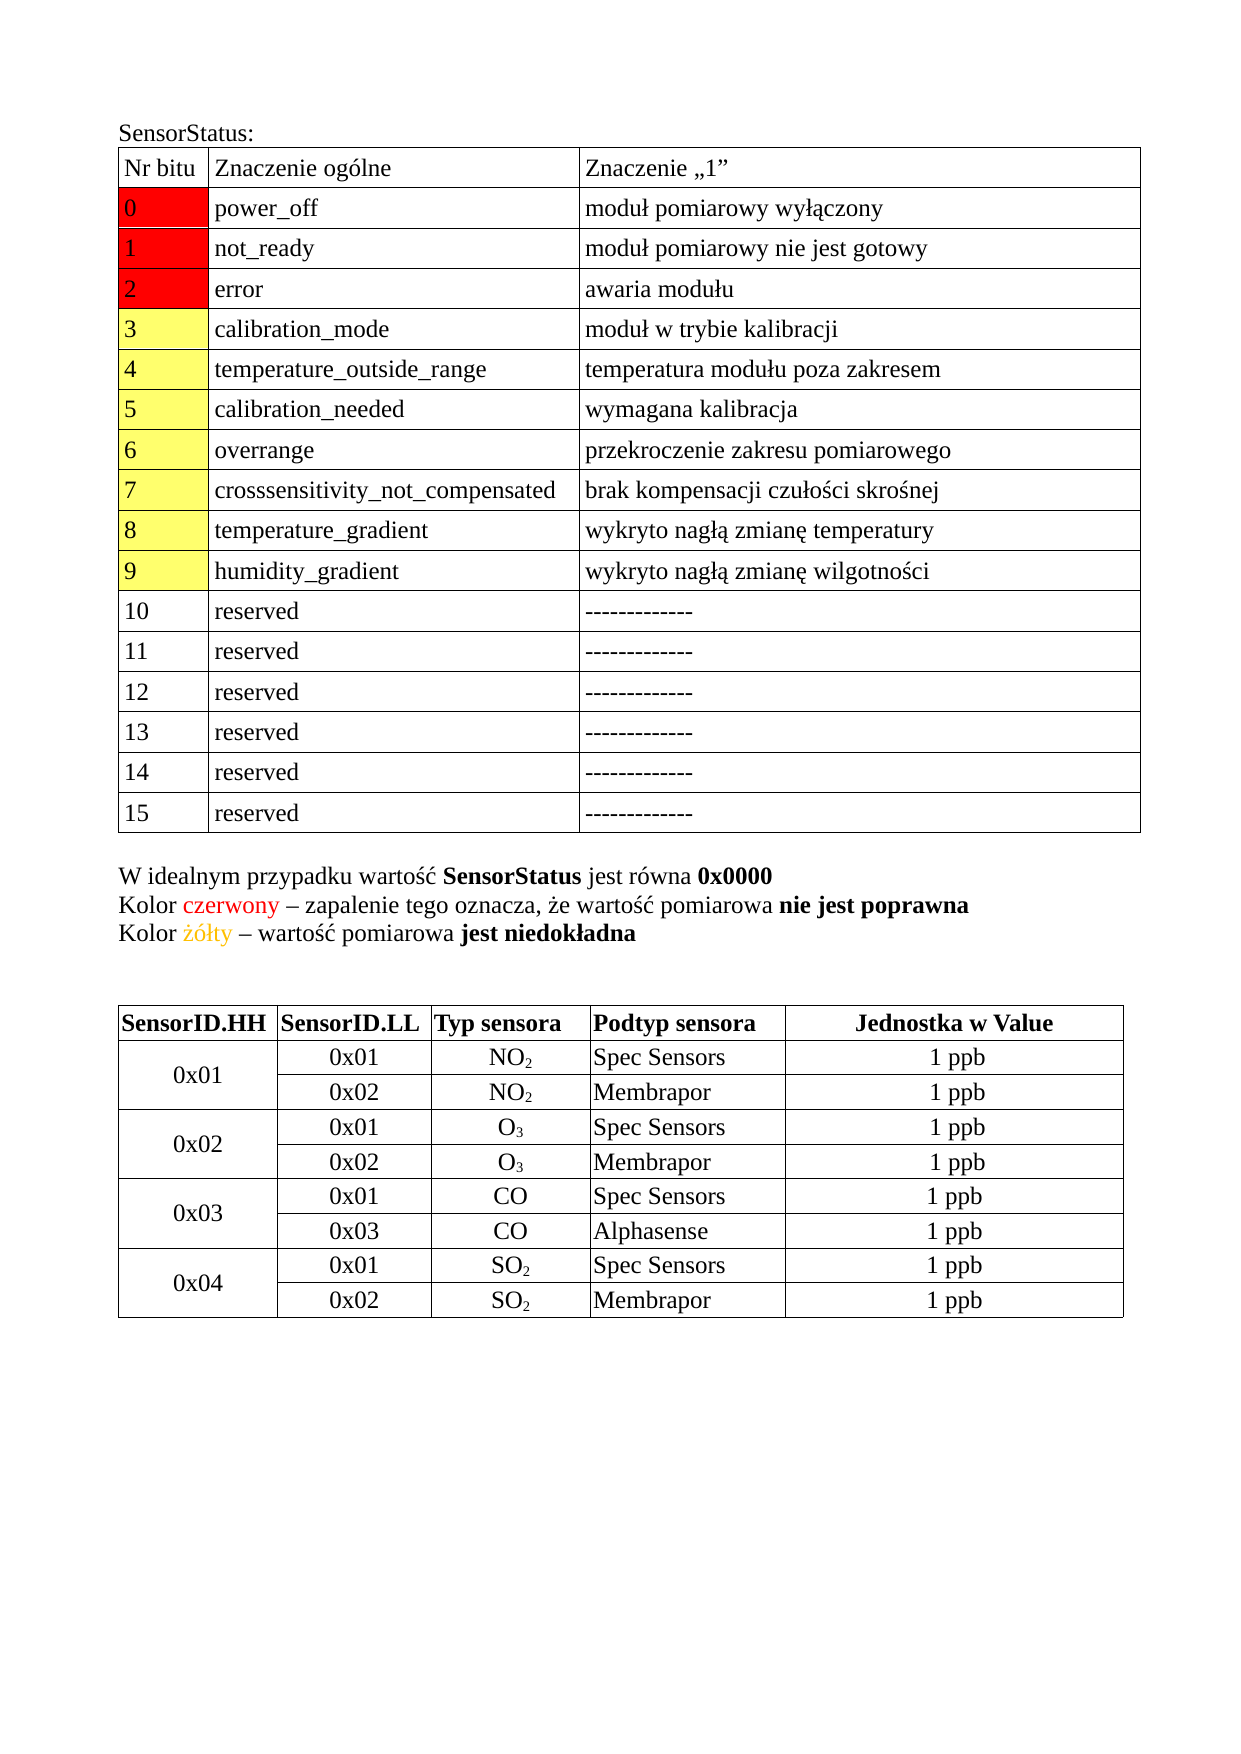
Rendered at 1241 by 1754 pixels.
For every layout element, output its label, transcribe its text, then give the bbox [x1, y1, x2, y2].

table_cell 8 [119, 511, 208, 550]
table_cell overrange [209, 430, 579, 469]
table_cell ------------- [580, 753, 1140, 792]
table_cell moduł pomiarowy nie jest gotowy [580, 229, 1140, 268]
table_cell 0x01 [278, 1041, 431, 1074]
table_cell 0x03 [278, 1214, 431, 1248]
table_cell 0x01 [278, 1249, 431, 1282]
table_header Znaczenie ogólne [209, 148, 579, 187]
table_cell 9 [119, 551, 208, 590]
table_cell reserved [209, 632, 579, 671]
table_cell Membrapor [591, 1075, 785, 1109]
table_cell 0x01 [278, 1179, 431, 1213]
table_cell calibration_needed [209, 390, 579, 429]
table_cell 0 [119, 188, 208, 227]
table_cell SO2 [432, 1283, 590, 1317]
table_cell wykryto nagłą zmianę temperatury [580, 511, 1140, 550]
table_cell wymagana kalibracja [580, 390, 1140, 429]
table_cell ------------- [580, 793, 1140, 832]
table_header Podtyp sensora [591, 1006, 785, 1039]
table_cell 0x02 [278, 1145, 431, 1178]
table_cell awaria modułu [580, 269, 1140, 308]
table_cell 0x04 [119, 1249, 277, 1317]
table_cell 1 ppb [786, 1214, 1123, 1248]
table_cell reserved [209, 793, 579, 832]
table_cell ------------- [580, 712, 1140, 752]
table_cell przekroczenie zakresu pomiarowego [580, 430, 1140, 469]
table_cell calibration_mode [209, 309, 579, 348]
table_cell moduł w trybie kalibracji [580, 309, 1140, 348]
table_cell humidity_gradient [209, 551, 579, 590]
table_cell 6 [119, 430, 208, 469]
table_cell 11 [119, 632, 208, 671]
table_cell 0x02 [278, 1283, 431, 1317]
text SensorStatus: [118, 118, 1122, 147]
table_cell Spec Sensors [591, 1179, 785, 1213]
table_cell power_off [209, 188, 579, 227]
text Kolor czerwony – zapalenie tego oznacza, że wartość pomiarowa nie jest poprawna [118, 890, 1122, 918]
table_cell temperature_outside_range [209, 350, 579, 389]
table_cell NO2 [432, 1041, 590, 1074]
table_cell reserved [209, 753, 579, 792]
table_header Nr bitu [119, 148, 208, 187]
table_cell temperatura modułu poza zakresem [580, 350, 1140, 389]
table_cell 0x01 [119, 1041, 277, 1109]
table_cell 12 [119, 672, 208, 711]
table_cell Spec Sensors [591, 1041, 785, 1074]
table_cell 2 [119, 269, 208, 308]
table_cell CO [432, 1214, 590, 1248]
table_cell moduł pomiarowy wyłączony [580, 188, 1140, 227]
table_cell 0x03 [119, 1179, 277, 1248]
table_header Typ sensora [432, 1006, 590, 1039]
table_cell 1 ppb [786, 1110, 1123, 1143]
table_cell 1 ppb [786, 1145, 1123, 1178]
table_header Znaczenie „1” [580, 148, 1140, 187]
table_cell Spec Sensors [591, 1249, 785, 1282]
table_cell 0x02 [119, 1110, 277, 1178]
table_cell Membrapor [591, 1145, 785, 1178]
table_cell O3 [432, 1145, 590, 1178]
table_cell reserved [209, 672, 579, 711]
table_cell 13 [119, 712, 208, 752]
table_cell 0x01 [278, 1110, 431, 1143]
table_cell Membrapor [591, 1283, 785, 1317]
table_cell ------------- [580, 672, 1140, 711]
table_cell Spec Sensors [591, 1110, 785, 1143]
table_header SensorID.HH [119, 1006, 277, 1039]
table_cell 0x02 [278, 1075, 431, 1109]
table_cell reserved [209, 591, 579, 631]
table_cell 3 [119, 309, 208, 348]
table_cell 1 ppb [786, 1249, 1123, 1282]
table_cell Alphasense [591, 1214, 785, 1248]
table_cell 4 [119, 350, 208, 389]
text W idealnym przypadku wartość SensorStatus jest równa 0x0000 [118, 861, 1122, 890]
table_cell 1 [119, 229, 208, 268]
table_cell crosssensitivity_not_compensated [209, 470, 579, 510]
table_cell reserved [209, 712, 579, 752]
table_cell 15 [119, 793, 208, 832]
table_cell 1 ppb [786, 1179, 1123, 1213]
table_cell ------------- [580, 591, 1140, 631]
table_cell O3 [432, 1110, 590, 1143]
table_cell wykryto nagłą zmianę wilgotności [580, 551, 1140, 590]
table_cell 10 [119, 591, 208, 631]
text Kolor żółty – wartość pomiarowa jest niedokładna [118, 918, 1122, 947]
table_cell 1 ppb [786, 1283, 1123, 1317]
table_header SensorID.LL [278, 1006, 431, 1039]
table_cell not_ready [209, 229, 579, 268]
table_cell SO2 [432, 1249, 590, 1282]
table_cell 1 ppb [786, 1041, 1123, 1074]
table_cell brak kompensacji czułości skrośnej [580, 470, 1140, 510]
table_cell NO2 [432, 1075, 590, 1109]
table_cell 7 [119, 470, 208, 510]
table_cell error [209, 269, 579, 308]
table_cell temperature_gradient [209, 511, 579, 550]
table_cell ------------- [580, 632, 1140, 671]
table_cell CO [432, 1179, 590, 1213]
table_cell 1 ppb [786, 1075, 1123, 1109]
table_header Jednostka w Value [786, 1006, 1123, 1039]
table_cell 5 [119, 390, 208, 429]
table_cell 14 [119, 753, 208, 792]
